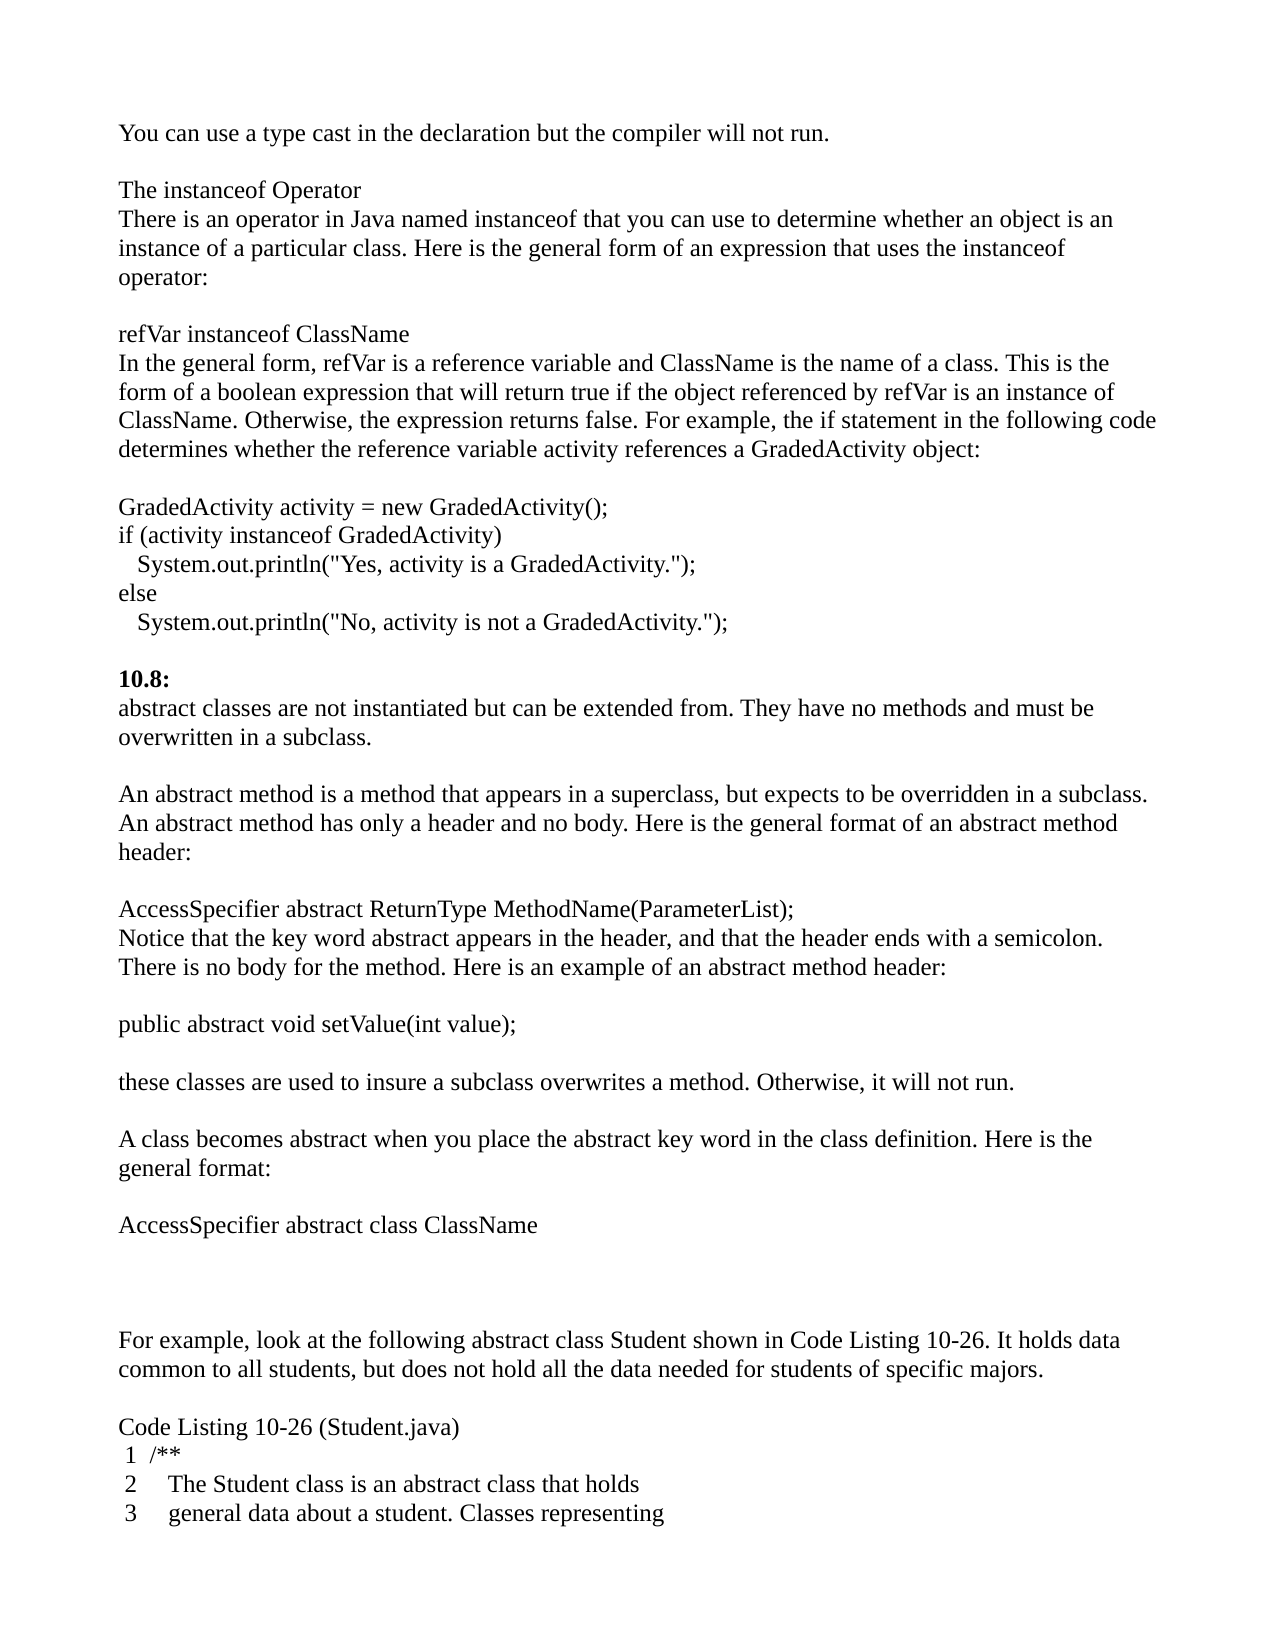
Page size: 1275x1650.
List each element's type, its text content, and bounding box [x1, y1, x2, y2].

text Notice that the key word abstract appears in the header, and that the header ends with a semicolon. There is no body for the method. Here is an example of an abstract method header: [118, 923, 1157, 981]
text public abstract void setValue(int value); [118, 1009, 1157, 1038]
text A class becomes abstract when you place the abstract key word in the class definition. Here is the general format: [118, 1124, 1157, 1182]
text Code Listing 10-26 (Student.java) [118, 1412, 1157, 1441]
text 2 The Student class is an abstract class that holds [118, 1469, 1157, 1498]
text AccessSpecifier abstract ReturnType MethodName(ParameterList); [118, 894, 1157, 923]
text abstract classes are not instantiated but can be extended from. They have no methods and must be overwritten in a subclass. [118, 693, 1157, 751]
text AccessSpecifier abstract class ClassName [118, 1211, 1157, 1239]
text For example, look at the following abstract class Student shown in Code Listing 10-26. It holds data common to all students, but does not hold all the data needed for students of specific majors. [118, 1326, 1157, 1383]
text 10.8: [118, 664, 1157, 693]
text else [118, 578, 1157, 607]
text System.out.println("Yes, activity is a GradedActivity."); [118, 549, 1157, 578]
text You can use a type cast in the declaration but the compiler will not run. [118, 118, 1157, 147]
text refVar instanceof ClassName [118, 319, 1157, 348]
text The instanceof Operator [118, 176, 1157, 204]
text these classes are used to insure a subclass overwrites a method. Otherwise, it will not run. [118, 1067, 1157, 1096]
text 3 general data about a student. Classes representing [118, 1498, 1157, 1527]
text System.out.println("No, activity is not a GradedActivity."); [118, 607, 1157, 636]
text 1 /** [118, 1441, 1157, 1469]
text if (activity instanceof GradedActivity) [118, 521, 1157, 549]
text There is an operator in Java named instanceof that you can use to determine whether an object is an instance of a particular class. Here is the general form of an expression that uses the instanceof operator: [118, 204, 1157, 291]
text In the general form, refVar is a reference variable and ClassName is the name of a class. This is the form of a boolean expression that will return true if the object referenced by refVar is an instance of ClassName. Otherwise, the expression returns false. For example, the if statement in the following code determines whether the reference variable activity references a GradedActivity object: [118, 348, 1157, 463]
text GradedActivity activity = new GradedActivity(); [118, 492, 1157, 521]
text An abstract method is a method that appears in a superclass, but expects to be overridden in a subclass. An abstract method has only a header and no body. Here is the general format of an abstract method header: [118, 779, 1157, 866]
